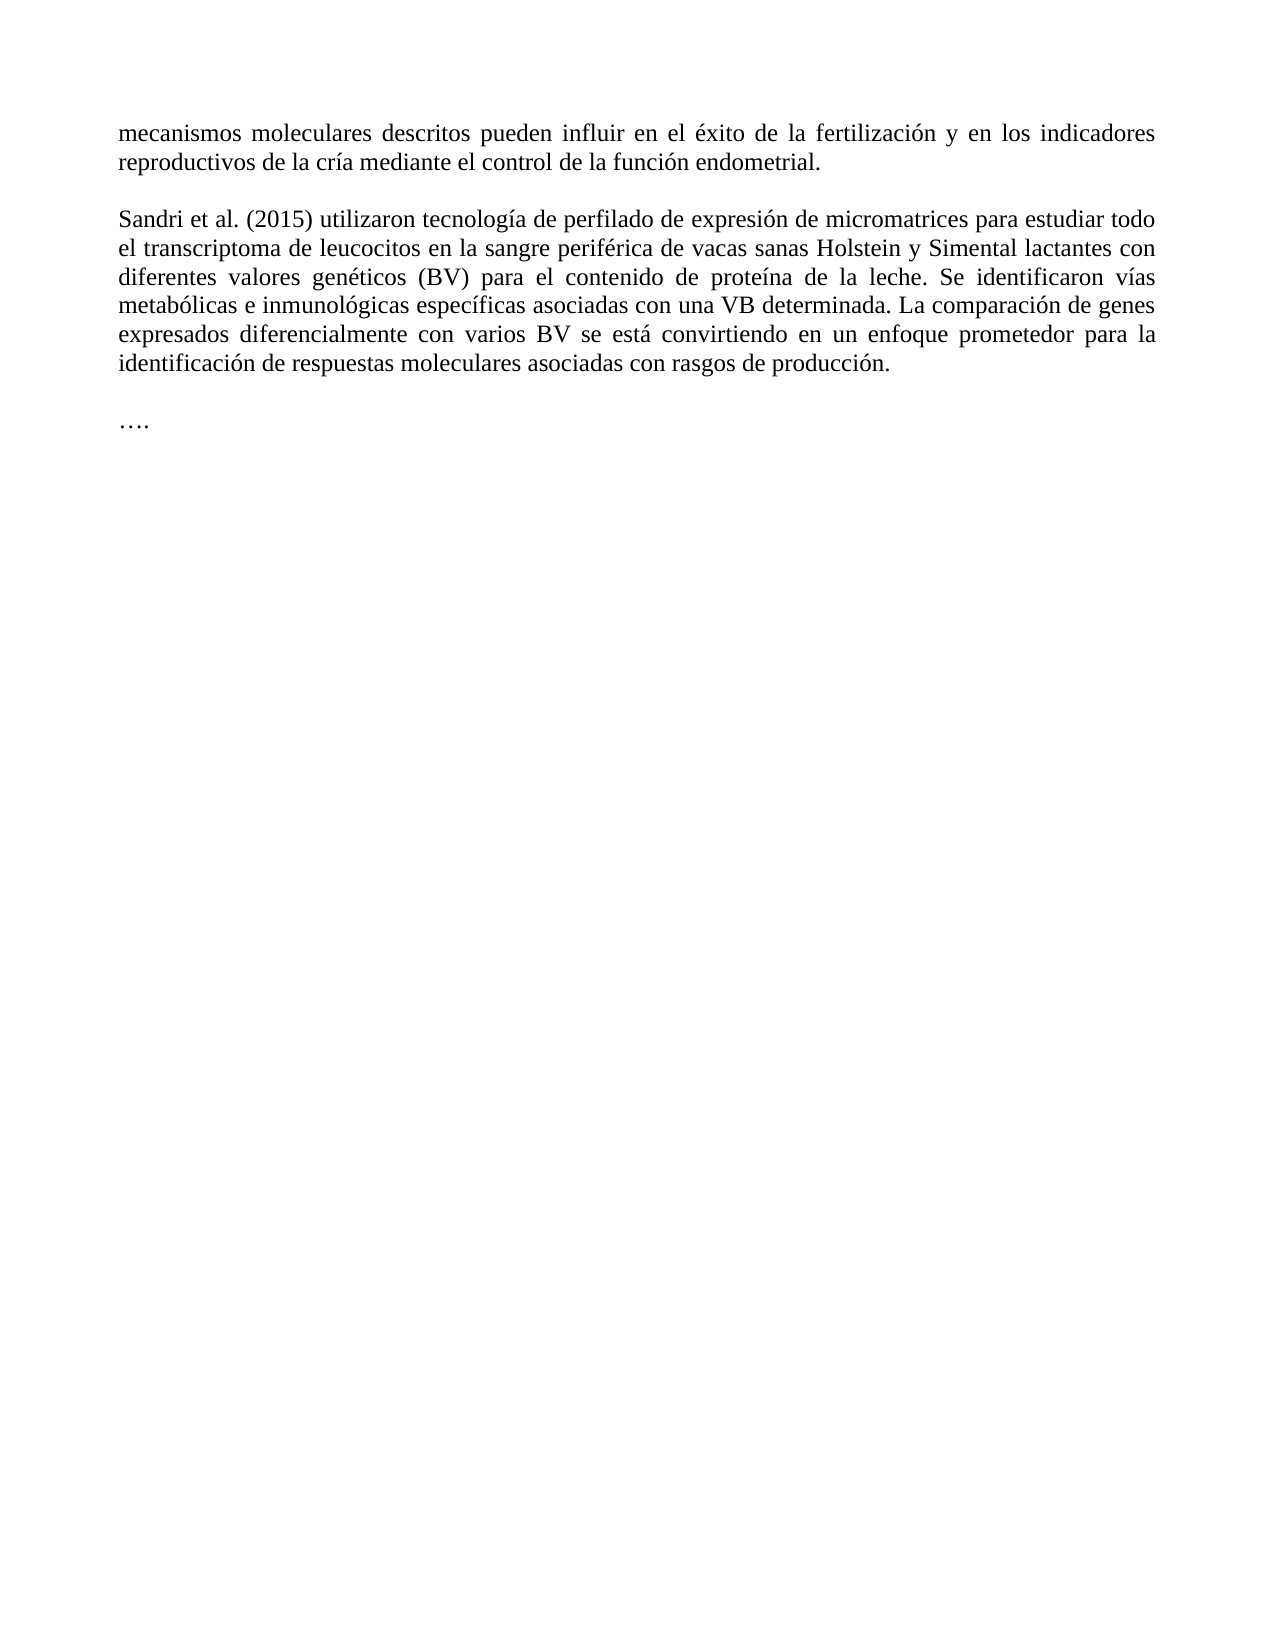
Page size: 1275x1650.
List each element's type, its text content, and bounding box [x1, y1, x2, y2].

text mecanismos moleculares descritos pueden influir en el éxito de la fertilización y en los indicadores reproductivos de la cría mediante el control de la función endometrial. [118, 118, 1157, 176]
text Sandri et al. (2015) utilizaron tecnología de perfilado de expresión de micromatrices para estudiar todo el transcriptoma de leucocitos en la sangre periférica de vacas sanas Holstein y Simental lactantes con diferentes valores genéticos (BV) para el contenido de proteína de la leche. Se identificaron vías metabólicas e inmunológicas específicas asociadas con una VB determinada. La comparación de genes expresados diferencialmente con varios BV se está convirtiendo en un enfoque prometedor para la identificación de respuestas moleculares asociadas con rasgos de producción. [118, 204, 1157, 377]
text …. [118, 406, 1157, 434]
